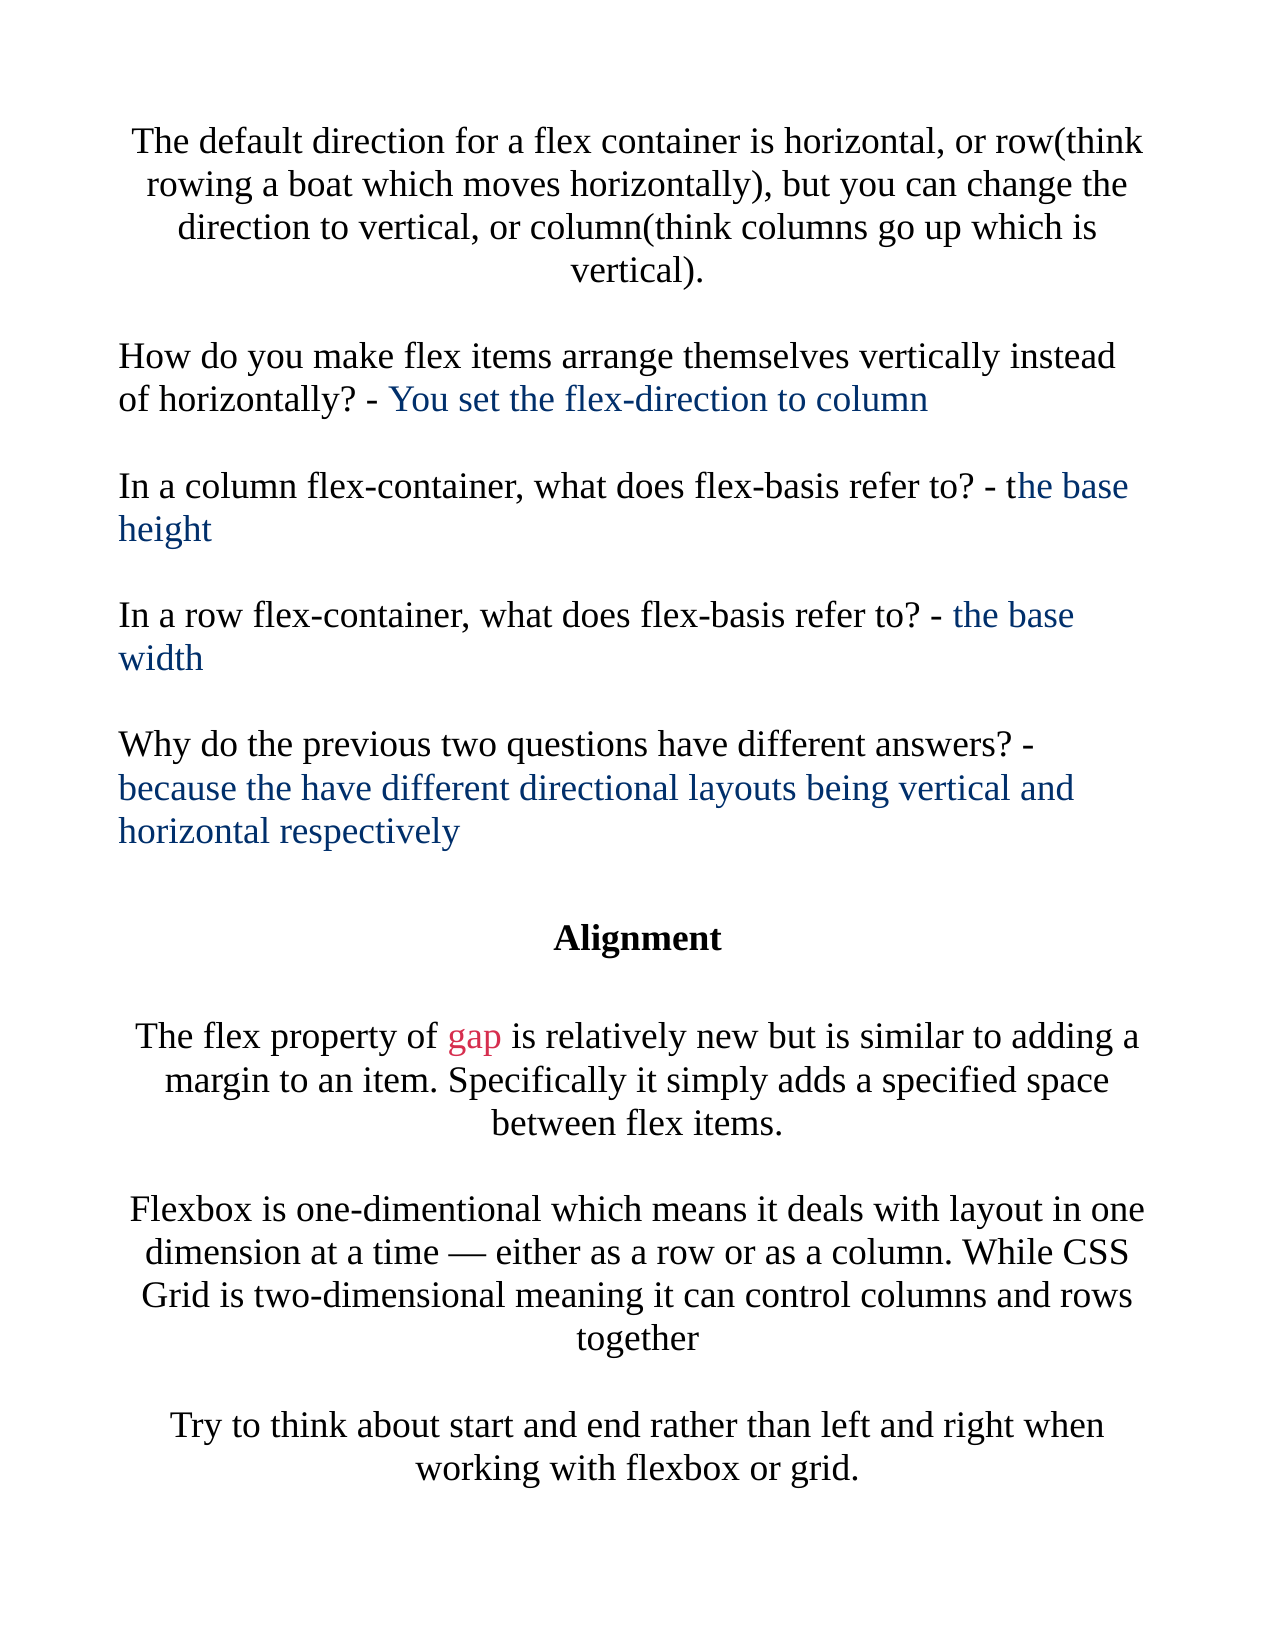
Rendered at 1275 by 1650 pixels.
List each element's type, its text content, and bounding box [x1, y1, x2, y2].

text Try to think about start and end rather than left and right when working with flexbox or grid. [118, 1402, 1157, 1488]
text In a row flex-container, what does flex-basis refer to? - the base width [118, 592, 1157, 679]
text Why do the previous two questions have different answers? - because the have different directional layouts being vertical and horizontal respectively [118, 722, 1157, 851]
text In a column flex-container, what does flex-basis refer to? - the base height [118, 463, 1157, 549]
text How do you make flex items arrange themselves vertically instead of horizontally? - You set the flex-direction to column [118, 334, 1157, 420]
text Flexbox is one-dimentional which means it deals with layout in one dimension at a time — either as a row or as a column. While CSS Grid is two-dimensional meaning it can control columns and rows together [118, 1186, 1157, 1359]
text The flex property of gap is relatively new but is similar to adding a margin to an item. Specifically it simply adds a specified space between flex items. [118, 1014, 1157, 1143]
subtitle Alignment [118, 915, 1157, 958]
text The default direction for a flex container is horizontal, or row(think rowing a boat which moves horizontally), but you can change the direction to vertical, or column(think columns go up which is vertical). [118, 118, 1157, 291]
